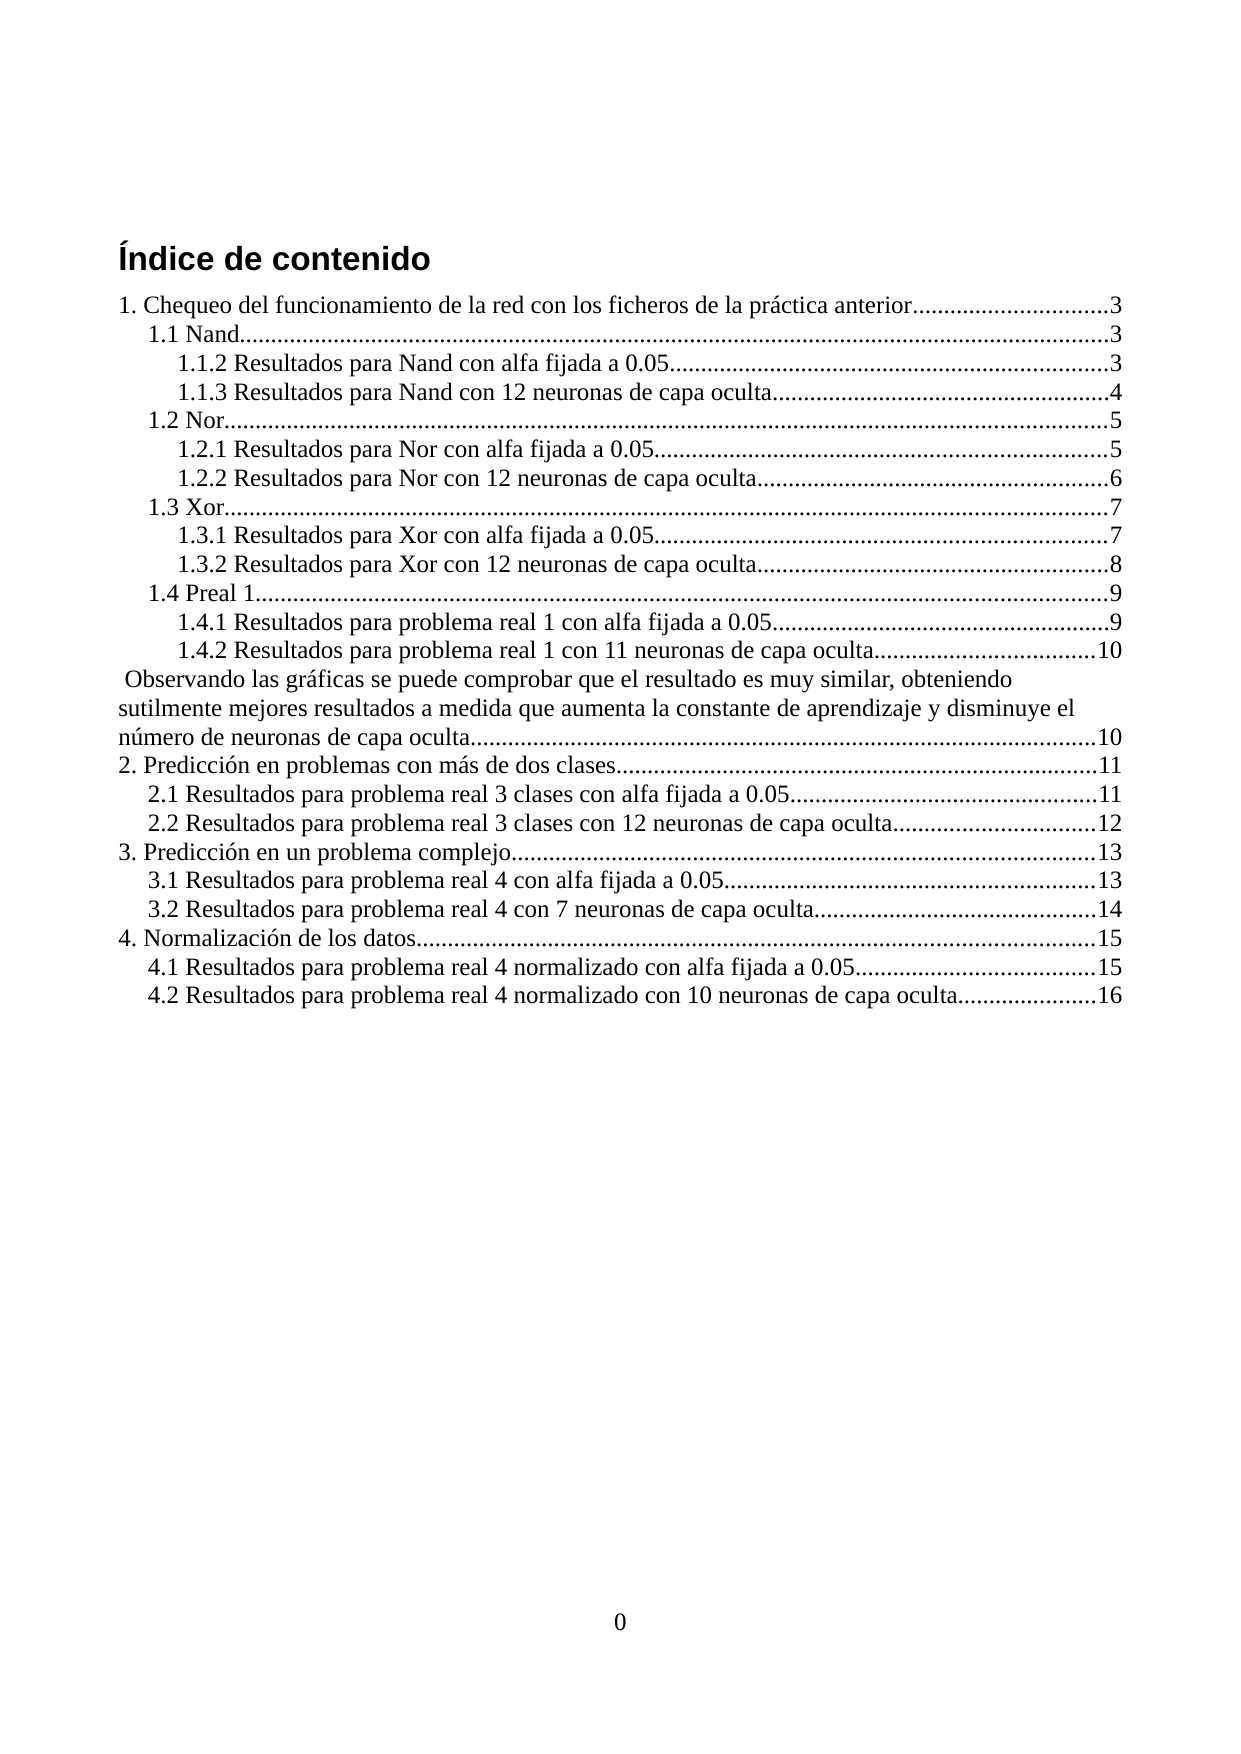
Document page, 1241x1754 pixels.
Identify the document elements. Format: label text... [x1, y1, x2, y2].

text 2. Predicción en problemas con más de dos clases 11 [118, 750, 1122, 779]
subtitle Índice de contenido [118, 239, 1122, 278]
text 1.4.1 Resultados para problema real 1 con alfa fijada a 0.05 9 [177, 607, 1122, 635]
text 1.2 Nor 5 [148, 405, 1122, 434]
text Observando las gráficas se puede comprobar que el resultado es muy similar, obteniendo sutilmente mejores resultados a medida que aumenta la constante de aprendizaje y disminuye el número de neuronas de capa oculta. 10 [118, 664, 1122, 750]
text 1.1.2 Resultados para Nand con alfa fijada a 0.05 3 [177, 348, 1122, 377]
text 1. Chequeo del funcionamiento de la red con los ficheros de la práctica anterior 3 [118, 290, 1122, 319]
text 2.1 Resultados para problema real 3 clases con alfa fijada a 0.05 11 [148, 779, 1122, 808]
text 1.2.2 Resultados para Nor con 12 neuronas de capa oculta 6 [177, 463, 1122, 492]
text 1.4.2 Resultados para problema real 1 con 11 neuronas de capa oculta 10 [177, 635, 1122, 664]
text 4.2 Resultados para problema real 4 normalizado con 10 neuronas de capa oculta 16 [148, 980, 1122, 1009]
text 1.2.1 Resultados para Nor con alfa fijada a 0.05 5 [177, 434, 1122, 463]
text 3.2 Resultados para problema real 4 con 7 neuronas de capa oculta 14 [148, 894, 1122, 923]
text 2.2 Resultados para problema real 3 clases con 12 neuronas de capa oculta 12 [148, 808, 1122, 837]
text 1.3.2 Resultados para Xor con 12 neuronas de capa oculta 8 [177, 549, 1122, 578]
text 1.3.1 Resultados para Xor con alfa fijada a 0.05 7 [177, 520, 1122, 549]
text 1.1.3 Resultados para Nand con 12 neuronas de capa oculta 4 [177, 377, 1122, 405]
text 1.1 Nand 3 [148, 319, 1122, 348]
text 1.4 Preal 1 9 [148, 578, 1122, 607]
text 3. Predicción en un problema complejo 13 [118, 837, 1122, 865]
text 1.3 Xor 7 [148, 492, 1122, 520]
text 4.1 Resultados para problema real 4 normalizado con alfa fijada a 0.05 15 [148, 952, 1122, 980]
text 3.1 Resultados para problema real 4 con alfa fijada a 0.05 13 [148, 865, 1122, 894]
text 4. Normalización de los datos 15 [118, 923, 1122, 952]
